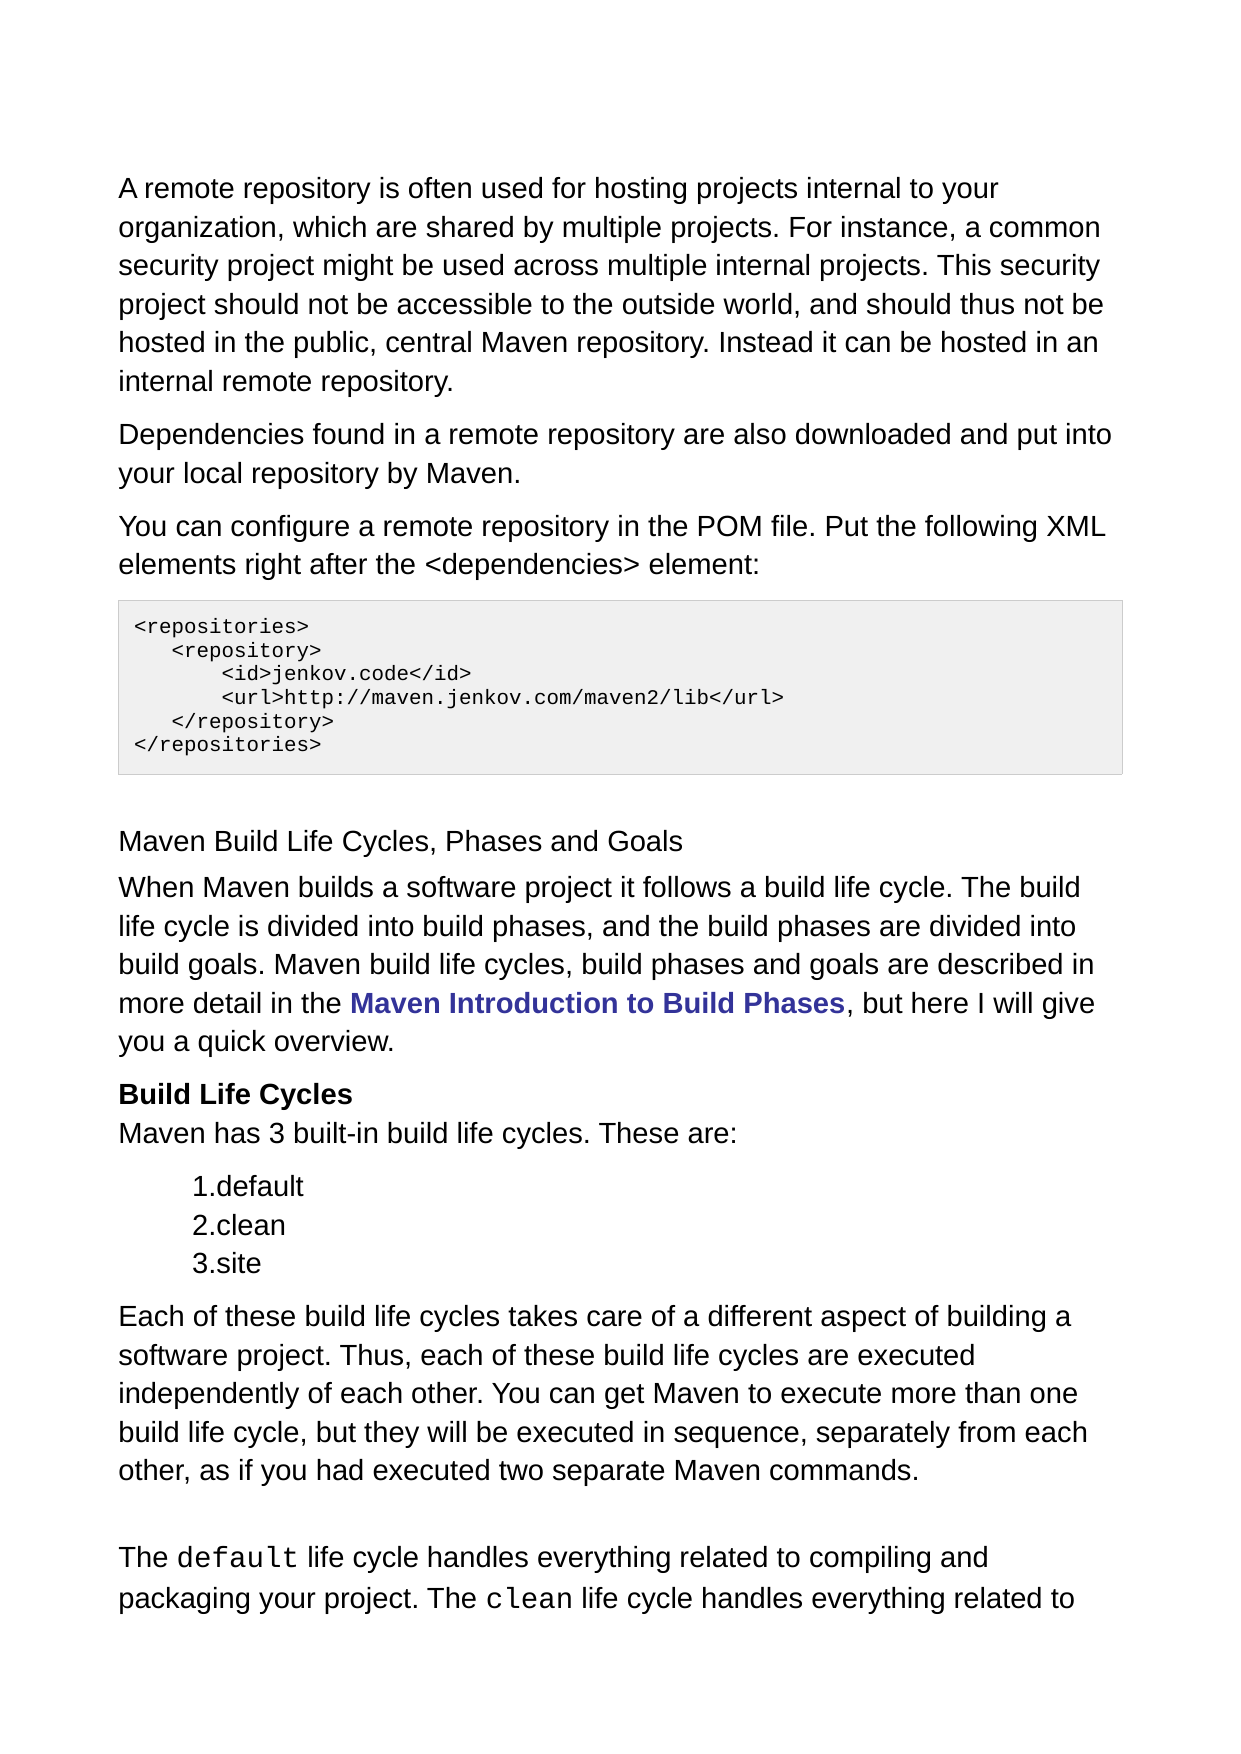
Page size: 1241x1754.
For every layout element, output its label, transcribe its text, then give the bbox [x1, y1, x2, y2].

text </repositories> [119, 719, 1122, 774]
subtitle Maven Build Life Cycles, Phases and Goals [118, 824, 1122, 858]
text Each of these build life cycles takes care of a different aspect of building a software project. Thus, each of these build life cycles are executed independently of each other. You can get Maven to execute more than one build life cycle, but they will be executed in sequence, separately from each other, as if you had executed two separate Maven commands. [118, 1299, 1122, 1487]
text Build Life Cycles Maven has 3 built-in build life cycles. These are: [118, 1077, 1122, 1149]
list clean [118, 1208, 1122, 1241]
text The default life cycle handles everything related to compiling and packaging your project. The clean life cycle handles everything related to [118, 1507, 1122, 1618]
text <id>jenkov.code</id> [119, 648, 1122, 671]
text You can configure a remote repository in the POM file. Put the following XML elements right after the <dependencies> element: [118, 509, 1122, 581]
list default [118, 1169, 1122, 1203]
text <repositories> [119, 601, 1122, 624]
text <repository> [119, 624, 1122, 648]
text A remote repository is often used for hosting projects internal to your organization, which are shared by multiple projects. For instance, a common security project might be used across multiple internal projects. This security project should not be accessible to the outside world, and should thus not be hosted in the public, central Maven repository. Instead it can be hosted in an internal remote repository. [118, 171, 1122, 397]
text <url>http://maven.jenkov.com/maven2/lib</url> [119, 671, 1122, 695]
text </repository> [119, 695, 1122, 719]
list site [118, 1246, 1122, 1280]
text Dependencies found in a remote repository are also downloaded and put into your local repository by Maven. [118, 417, 1122, 489]
text When Maven builds a software project it follows a build life cycle. The build life cycle is divided into build phases, and the build phases are divided into build goals. Maven build life cycles, build phases and goals are described in more detail in the Maven Introduction to Build Phases, but here I will give you a quick overview. [118, 870, 1122, 1058]
